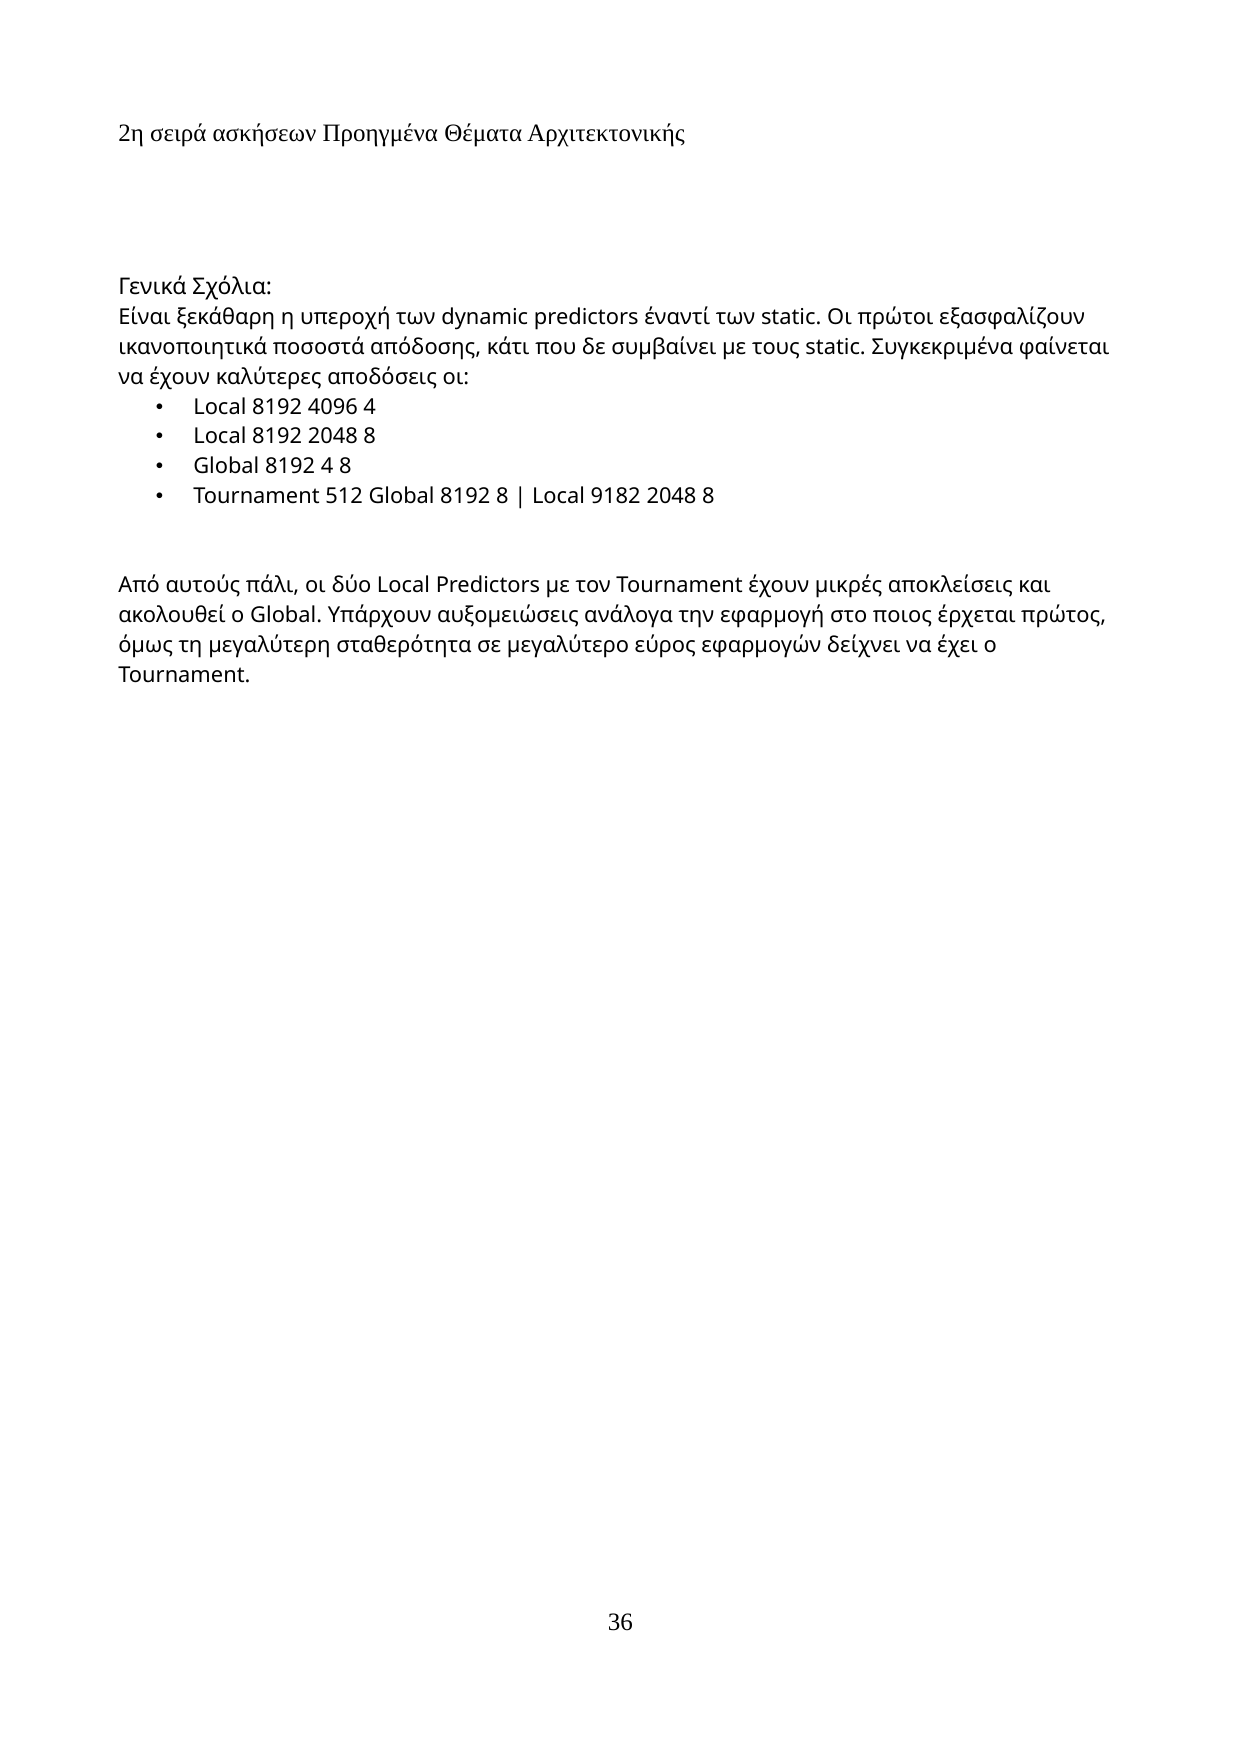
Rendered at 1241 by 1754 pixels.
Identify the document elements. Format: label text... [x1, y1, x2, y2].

text Από αυτούς πάλι, οι δύο Local Predictors με τον Tournament έχουν μικρές αποκλείσεις και ακολουθεί ο Global. Υπάρχουν αυξομειώσεις ανάλογα την εφαρμογή στο ποιος έρχεται πρώτος, όμως τη μεγαλύτερη σταθερότητα σε μεγαλύτερο εύρος εφαρμογών δείχνει να έχει ο Tournament. [118, 569, 1122, 689]
list Local 8192 4096 4 [156, 391, 1122, 421]
list Tournament 512 Global 8192 8 | Local 9182 2048 8 [156, 480, 1122, 510]
text Είναι ξεκάθαρη η υπεροχή των dynamic predictors έναντί των static. Οι πρώτοι εξασφαλίζουν ικανοποιητικά ποσοστά απόδοσης, κάτι που δε συμβαίνει με τους static. Συγκεκριμένα φαίνεται να έχουν καλύτερες αποδόσεις οι: [118, 301, 1122, 391]
title Γενικά Σχόλια: [118, 270, 1122, 301]
list Global 8192 4 8 [156, 450, 1122, 480]
list Local 8192 2048 8 [156, 421, 1122, 450]
